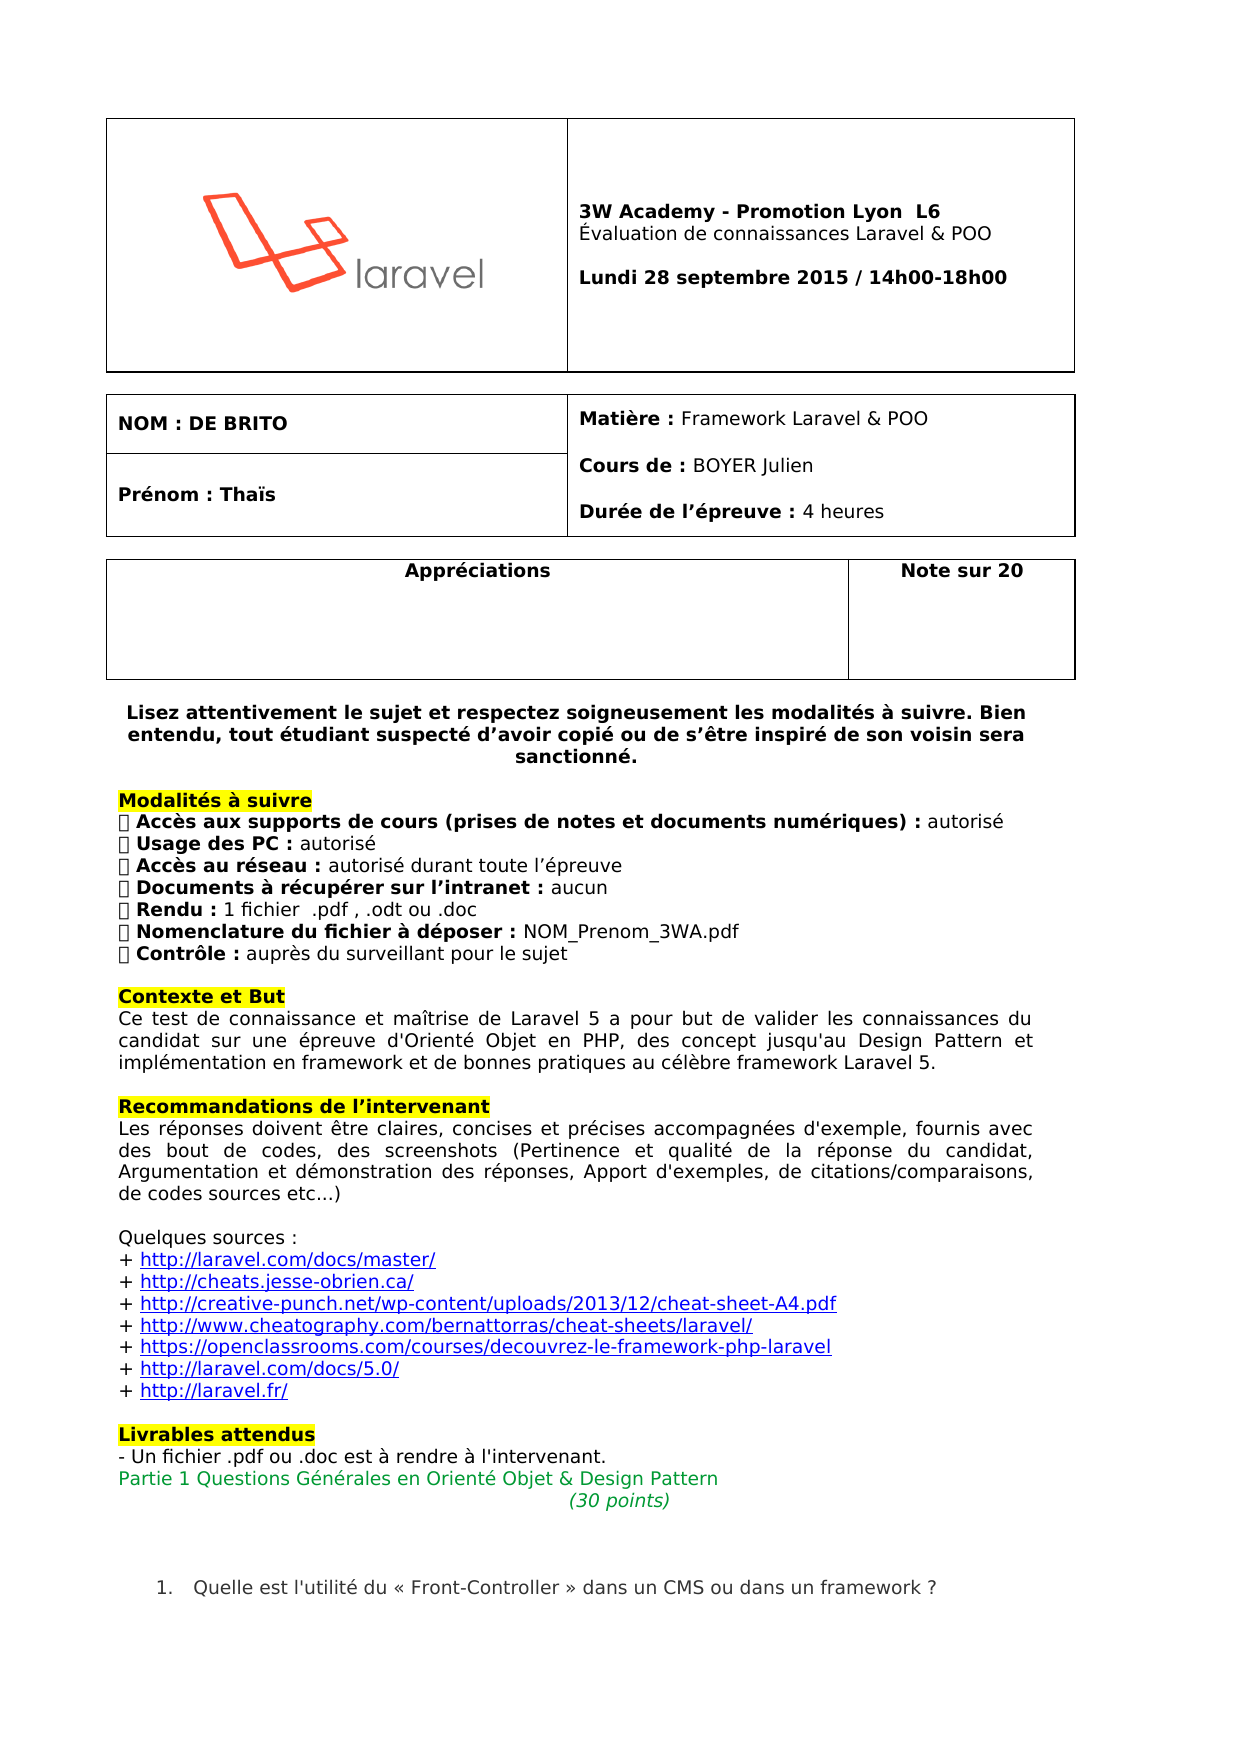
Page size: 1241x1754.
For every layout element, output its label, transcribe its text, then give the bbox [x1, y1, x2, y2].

table_cell Prénom : Thaïs [107, 454, 567, 536]
text + http://www.cheatography.com/bernattorras/cheat-sheets/laravel/ [118, 1315, 1034, 1337]
text Lisez attentivement le sujet et respectez soigneusement les modalités à suivre. Bien entendu, tout étudiant suspecté d’avoir copié ou de s’être inspiré de son voisin sera sanctionné. [118, 702, 1034, 768]
text + http://cheats.jesse-obrien.ca/ [118, 1271, 1034, 1293]
table_header NOM : DE BRITO [107, 395, 567, 453]
text Les réponses doivent être claires, concises et précises accompagnées d'exemple, fournis avec des bout de codes, des screenshots (Pertinence et qualité de la réponse du candidat, Argumentation et démonstration des réponses, Apport d'exemples, de citations/comparaisons, de codes sources etc...) [118, 1118, 1034, 1205]
table_header Matière : Framework Laravel & POO Cours de : BOYER Julien Durée de l’épreuve : 4 heures [568, 395, 1074, 536]
text  Accès au réseau : autorisé durant toute l’épreuve [118, 855, 1034, 877]
text (30 points) [118, 1490, 1123, 1512]
table_header [107, 350, 407, 371]
list Quelle est l'utilité du « Front-Controller » dans un CMS ou dans un framework ? [156, 1577, 1123, 1599]
text + http://creative-punch.net/wp-content/uploads/2013/12/cheat-sheet-A4.pdf [118, 1293, 1034, 1315]
text  Usage des PC : autorisé [118, 833, 1034, 855]
table_header Note sur 20 [849, 560, 1074, 679]
text - Un fichier .pdf ou .doc est à rendre à l'intervenant. [118, 1446, 1108, 1468]
text  Rendu : 1 fichier .pdf , .odt ou .doc [118, 899, 1034, 921]
text Ce test de connaissance et maîtrise de Laravel 5 a pour but de valider les connaissances du candidat sur une épreuve d'Orienté Objet en PHP, des concept jusqu'au Design Pattern et implémentation en framework et de bonnes pratiques au célèbre framework Laravel 5. [118, 1008, 1034, 1074]
text Partie 1 Questions Générales en Orienté Objet & Design Pattern [118, 1468, 1108, 1490]
table_header [407, 119, 567, 349]
text Livrables attendus [118, 1424, 1034, 1446]
text + http://laravel.fr/ [118, 1380, 1034, 1402]
table_header [407, 350, 567, 371]
text  Nomenclature du fichier à déposer : NOM_Prenom_3WA.pdf [118, 921, 1034, 943]
table_header 3W Academy - Promotion Lyon L6 Évaluation de connaissances Laravel & POO Lundi 28 septembre 2015 / 14h00-18h00 [568, 119, 1074, 371]
text Modalités à suivre [118, 790, 1034, 812]
text Quelques sources : [118, 1227, 1034, 1249]
text  Documents à récupérer sur l’intranet : aucun [118, 877, 1123, 899]
table_header Appréciations [107, 560, 848, 679]
text Recommandations de l’intervenant [118, 1096, 1034, 1118]
text + http://laravel.com/docs/master/ [118, 1249, 1034, 1271]
text + https://openclassrooms.com/courses/decouvrez-le-framework-php-laravel [118, 1337, 1034, 1358]
text + http://laravel.com/docs/5.0/ [118, 1358, 1034, 1380]
picture [127, 134, 561, 350]
table_header [107, 119, 407, 349]
text  Contrôle : auprès du surveillant pour le sujet [118, 943, 1034, 965]
text  Accès aux supports de cours (prises de notes et documents numériques) : autorisé [118, 812, 1034, 833]
text Contexte et But [118, 987, 1034, 1008]
